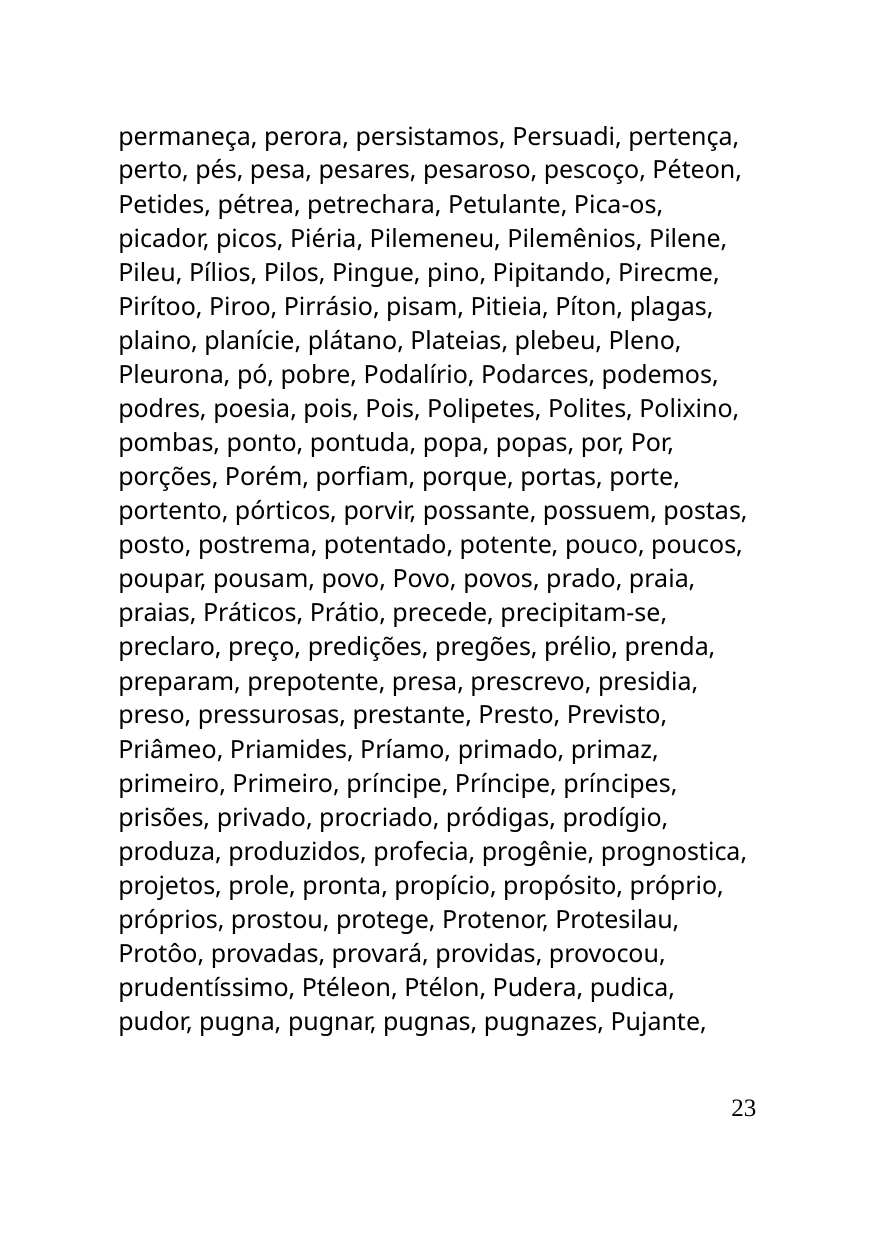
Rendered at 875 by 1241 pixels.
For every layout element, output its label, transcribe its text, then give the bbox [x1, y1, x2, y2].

text permaneça, perora, persistamos, Persuadi, pertença, perto, pés, pesa, pesares, pesaroso, pescoço, Péteon, Petides, pétrea, petrechara, Petulante, Pica-os, picador, picos, Piéria, Pilemeneu, Pilemênios, Pilene, Pileu, Pílios, Pilos, Pingue, pino, Pipitando, Pirecme, Pirítoo, Piroo, Pirrásio, pisam, Pitieia, Píton, plagas, plaino, planície, plátano, Plateias, plebeu, Pleno, Pleurona, pó, pobre, Podalírio, Podarces, podemos, podres, poesia, pois, Pois, Polipetes, Polites, Polixino, pombas, ponto, pontuda, popa, popas, por, Por, porções, Porém, porfiam, porque, portas, porte, portento, pórticos, porvir, possante, possuem, postas, posto, postrema, potentado, potente, pouco, poucos, poupar, pousam, povo, Povo, povos, prado, praia, praias, Práticos, Prátio, precede, precipitam-se, preclaro, preço, predições, pregões, prélio, prenda, preparam, prepotente, presa, prescrevo, presidia, preso, pressurosas, prestante, Presto, Previsto, Priâmeo, Priamides, Príamo, primado, primaz, primeiro, Primeiro, príncipe, Príncipe, príncipes, prisões, privado, procriado, pródigas, prodígio, produza, produzidos, profecia, progênie, prognostica, projetos, prole, pronta, propício, propósito, próprio, próprios, prostou, protege, Protenor, Protesilau, Protôo, provadas, provará, providas, provocou, prudentíssimo, Ptéleon, Ptélon, Pudera, pudica, pudor, pugna, pugnar, pugnas, pugnazes, Pujante, [118, 118, 756, 1038]
